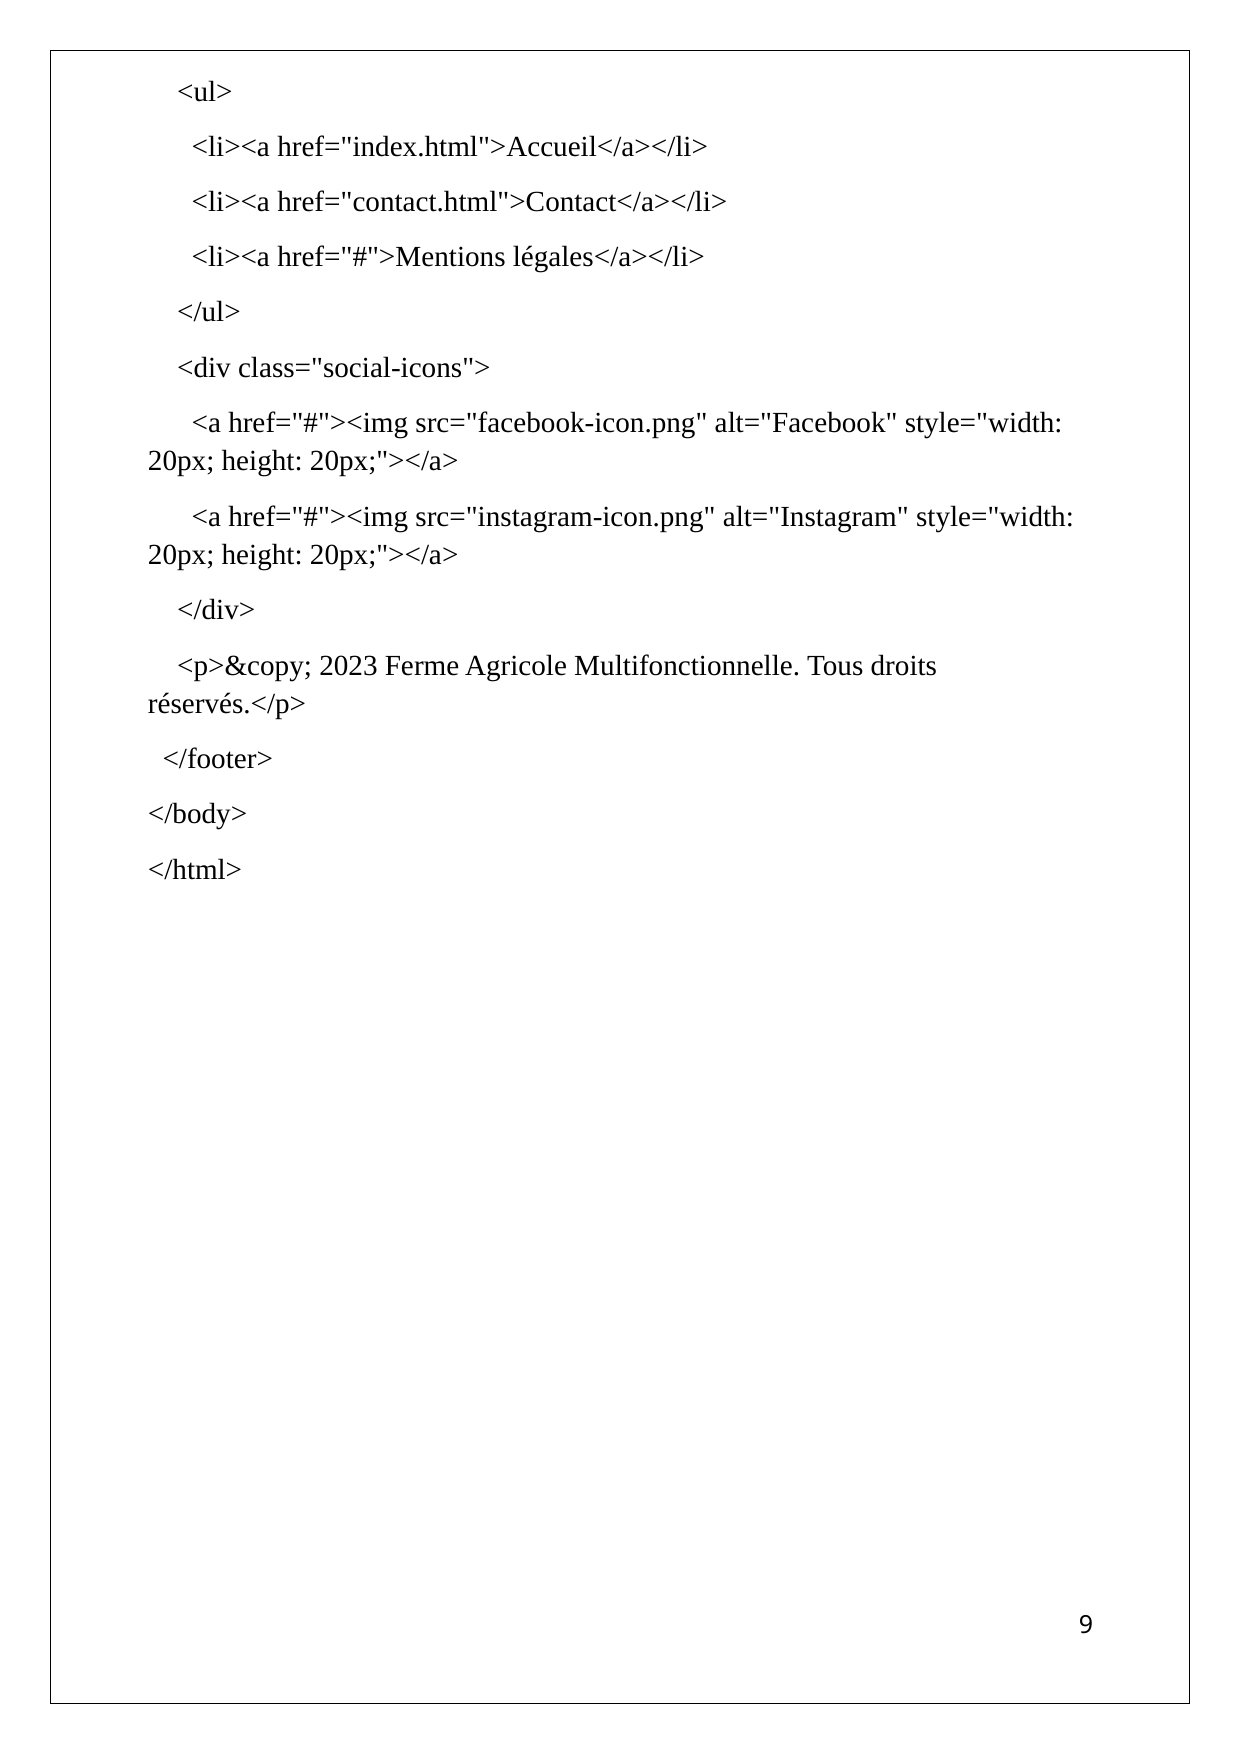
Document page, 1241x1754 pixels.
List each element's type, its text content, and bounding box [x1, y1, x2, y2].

text <ul> [148, 74, 1093, 107]
text <a href="#"><img src="instagram-icon.png" alt="Instagram" style="width: 20px; height: 20px;"></a> [148, 499, 1093, 571]
text <li><a href="contact.html">Contact</a></li> [148, 184, 1093, 218]
text <li><a href="index.html">Accueil</a></li> [148, 129, 1093, 162]
text </footer> [148, 741, 1093, 775]
text </div> [148, 592, 1093, 626]
text </ul> [148, 294, 1093, 328]
text </html> [148, 852, 1093, 885]
text </body> [148, 797, 1093, 830]
text <li><a href="#">Mentions légales</a></li> [148, 239, 1093, 273]
text <div class="social-icons"> [148, 350, 1093, 383]
text <p>&copy; 2023 Ferme Agricole Multifonctionnelle. Tous droits réservés.</p> [148, 648, 1093, 720]
text <a href="#"><img src="facebook-icon.png" alt="Facebook" style="width: 20px; height: 20px;"></a> [148, 405, 1093, 477]
